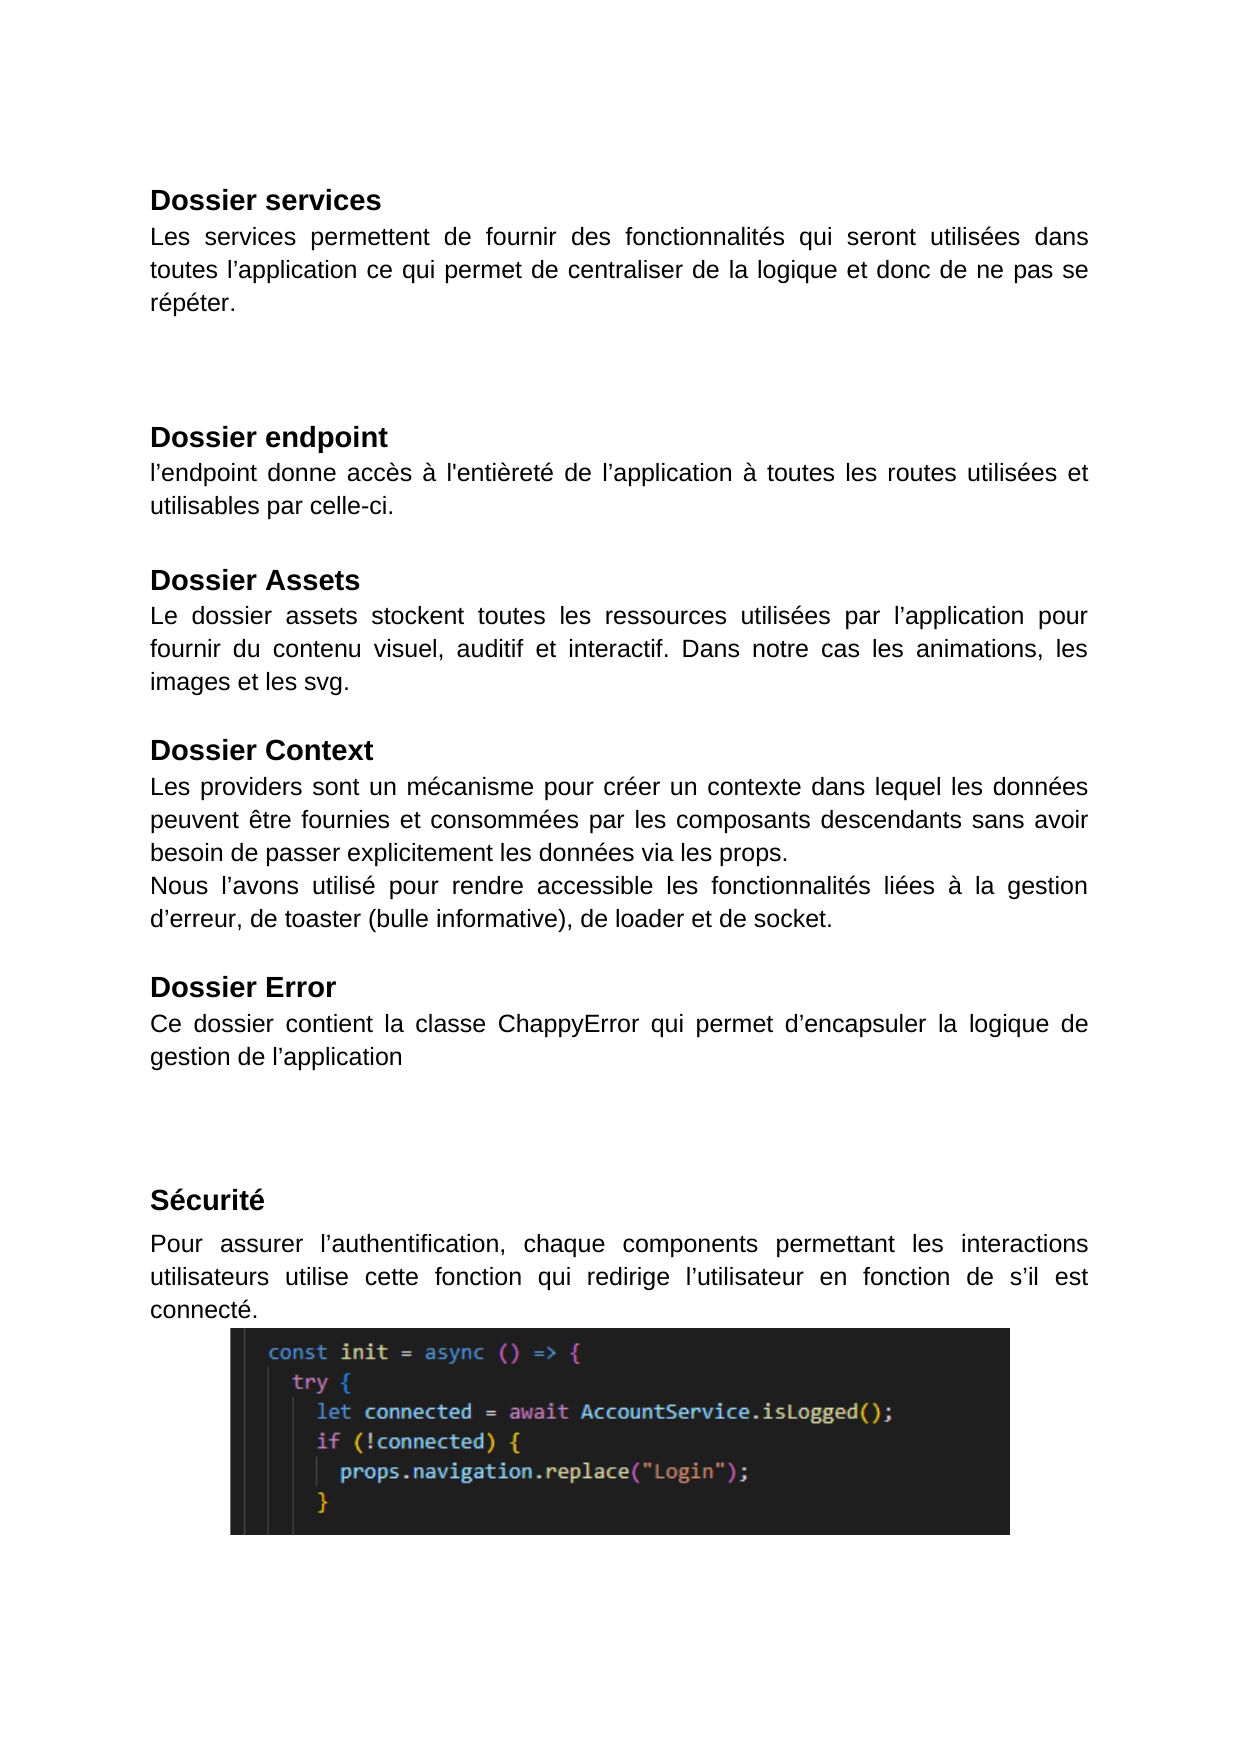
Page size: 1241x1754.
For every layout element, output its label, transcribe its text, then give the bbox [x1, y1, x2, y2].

subtitle Sécurité [150, 1183, 1090, 1217]
text Dossier Assets [150, 563, 1090, 596]
text Les services permettent de fournir des fonctionnalités qui seront utilisées dans toutes l’application ce qui permet de centraliser de la logique et donc de ne pas se répéter. [150, 222, 1090, 316]
text Dossier Error [150, 970, 1090, 1004]
text Dossier services [150, 183, 1090, 217]
text Pour assurer l’authentification, chaque components permettant les interactions utilisateurs utilise cette fonction qui redirige l’utilisateur en fonction de s’il est connecté. [150, 1229, 1090, 1324]
text Ce dossier contient la classe ChappyError qui permet d’encapsuler la logique de gestion de l’application [150, 1009, 1090, 1070]
text l’endpoint donne accès à l'entièreté de l’application à toutes les routes utilisées et utilisables par celle-ci. [150, 458, 1090, 520]
text Le dossier assets stockent toutes les ressources utilisées par l’application pour fournir du contenu visuel, auditif et interactif. Dans notre cas les animations, les images et les svg. [150, 601, 1090, 696]
text Nous l’avons utilisé pour rendre accessible les fonctionnalités liées à la gestion d’erreur, de toaster (bulle informative), de loader et de socket. [150, 871, 1090, 933]
text Les providers sont un mécanisme pour créer un contexte dans lequel les données peuvent être fournies et consommées par les composants descendants sans avoir besoin de passer explicitement les données via les props. [150, 772, 1090, 867]
text Dossier Context [150, 733, 1090, 767]
text Dossier endpoint [150, 420, 1090, 453]
picture [230, 1328, 1010, 1535]
